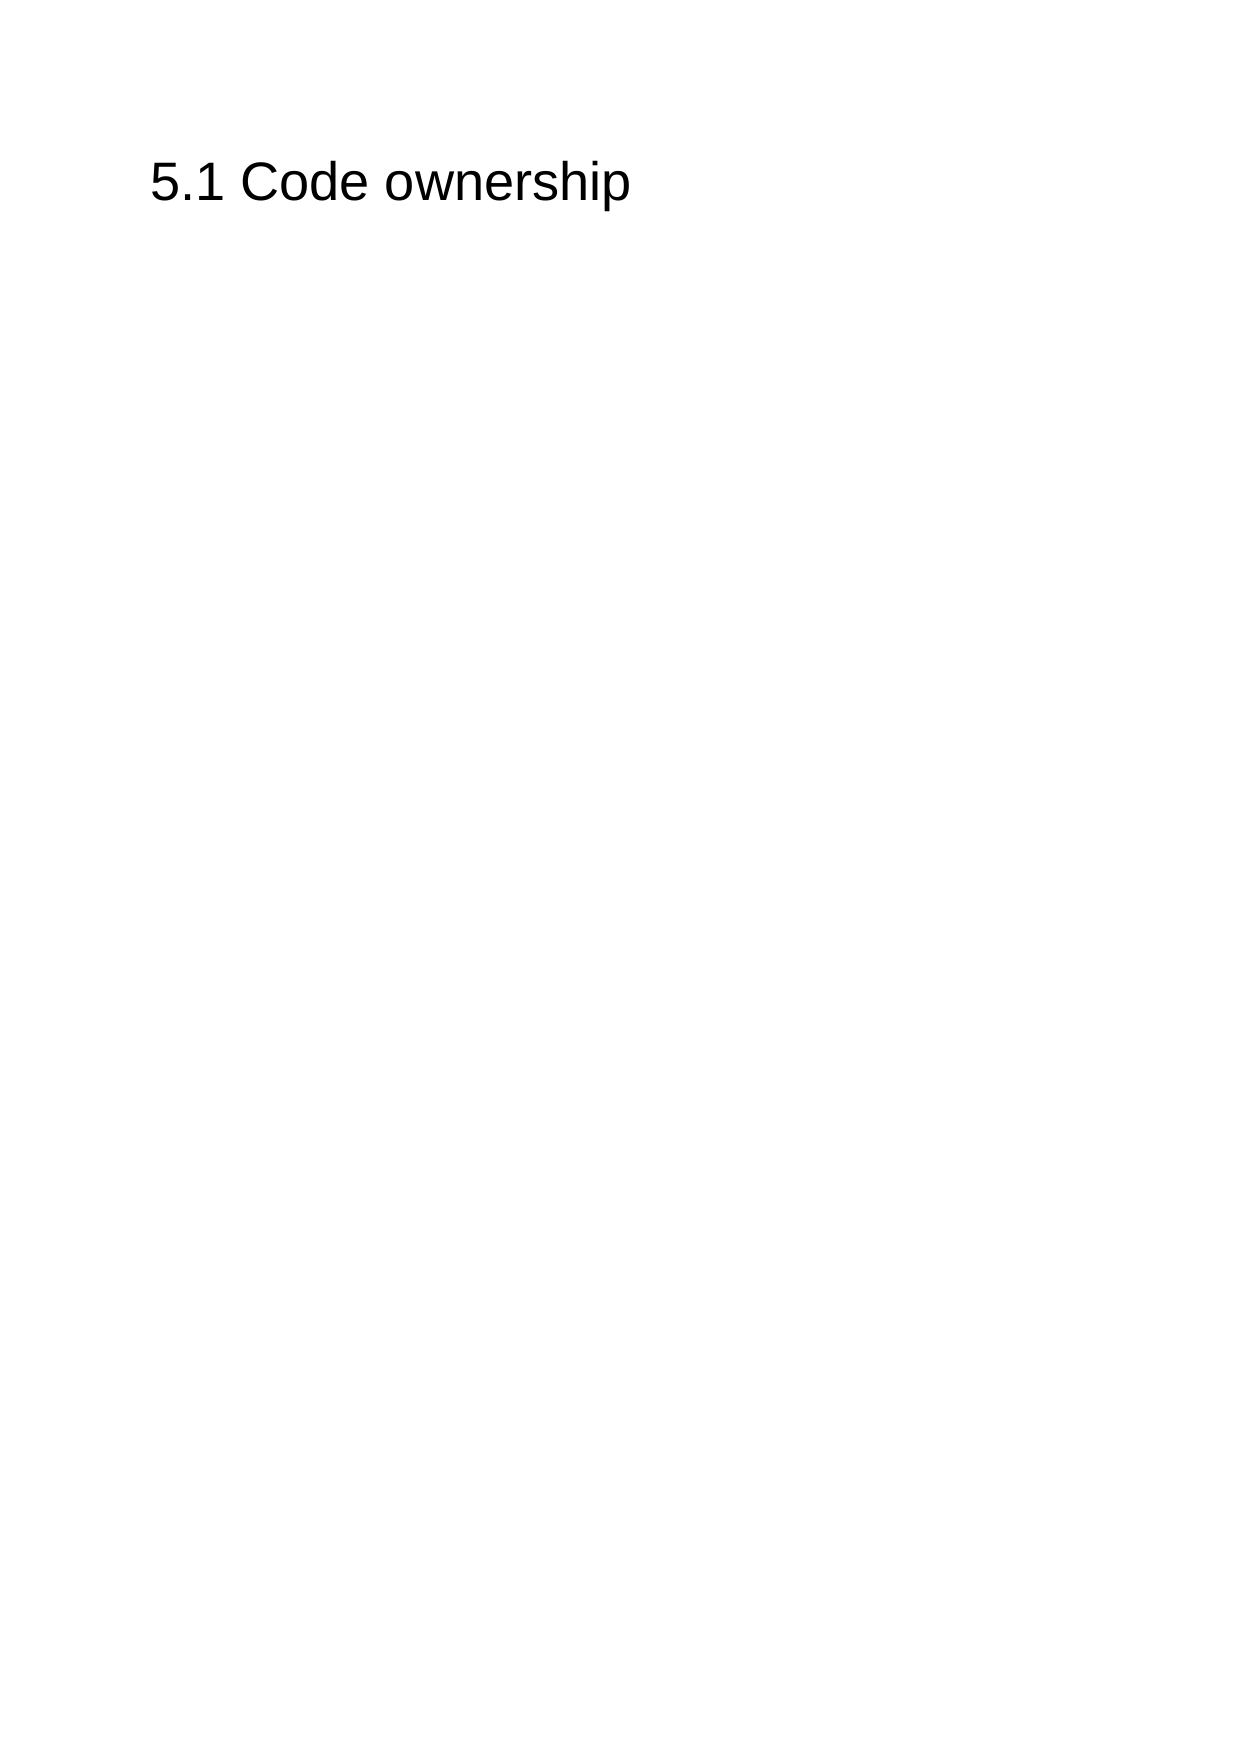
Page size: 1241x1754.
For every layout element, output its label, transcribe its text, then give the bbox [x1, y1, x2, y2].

title 5.1 Code ownership [150, 150, 1090, 212]
